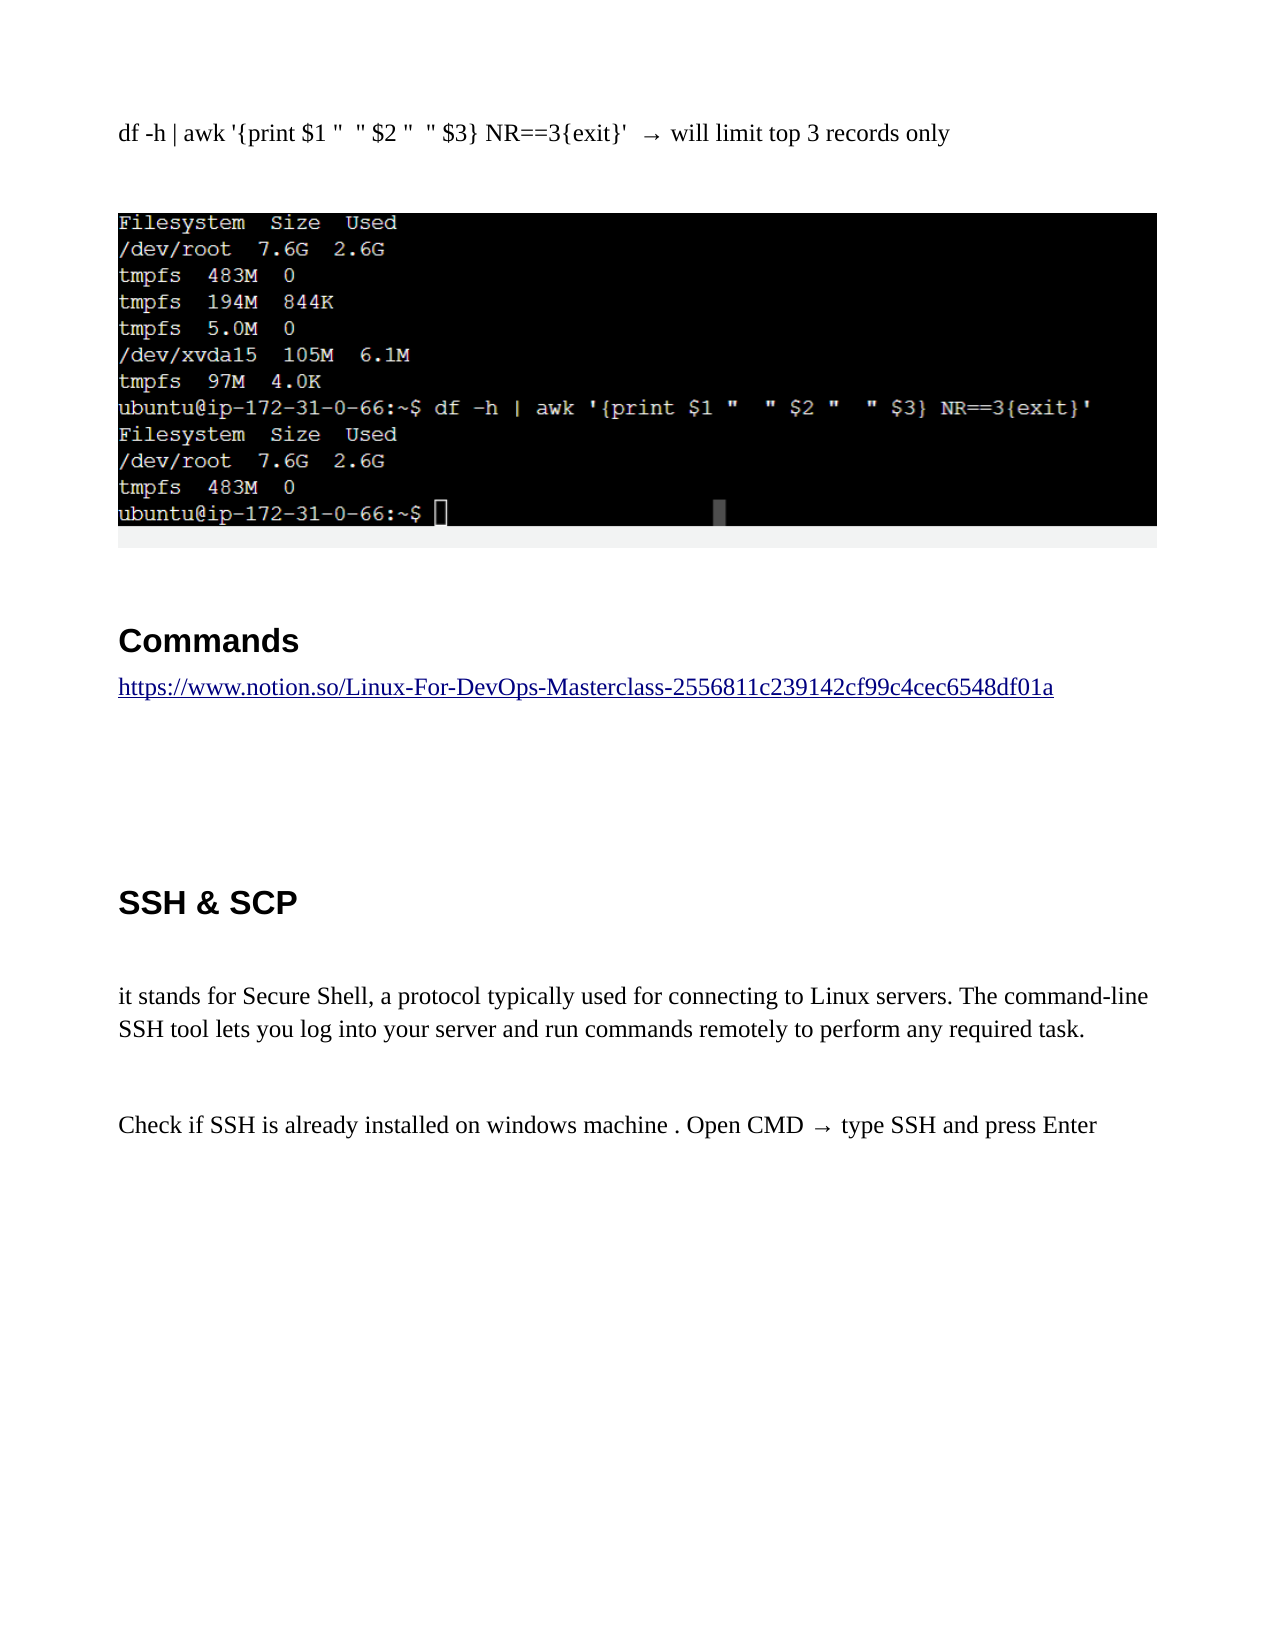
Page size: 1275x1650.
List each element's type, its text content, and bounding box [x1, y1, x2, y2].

text df -h | awk '{print $1 " " $2 " " $3} NR==3{exit}' → will limit top 3 records only [118, 118, 1157, 147]
subtitle Commands [118, 621, 1157, 659]
text https://www.notion.so/Linux-For-DevOps-Masterclass-2556811c239142cf99c4cec6548df01a [118, 672, 1157, 700]
subtitle SSH & SCP [118, 883, 1157, 921]
text it stands for Secure Shell, a protocol typically used for connecting to Linux servers. The command-line SSH tool lets you log into your server and run commands remotely to perform any required task. [118, 981, 1157, 1043]
picture [118, 213, 1157, 548]
text Check if SSH is already installed on windows machine . Open CMD → type SSH and press Enter [118, 1110, 1157, 1138]
